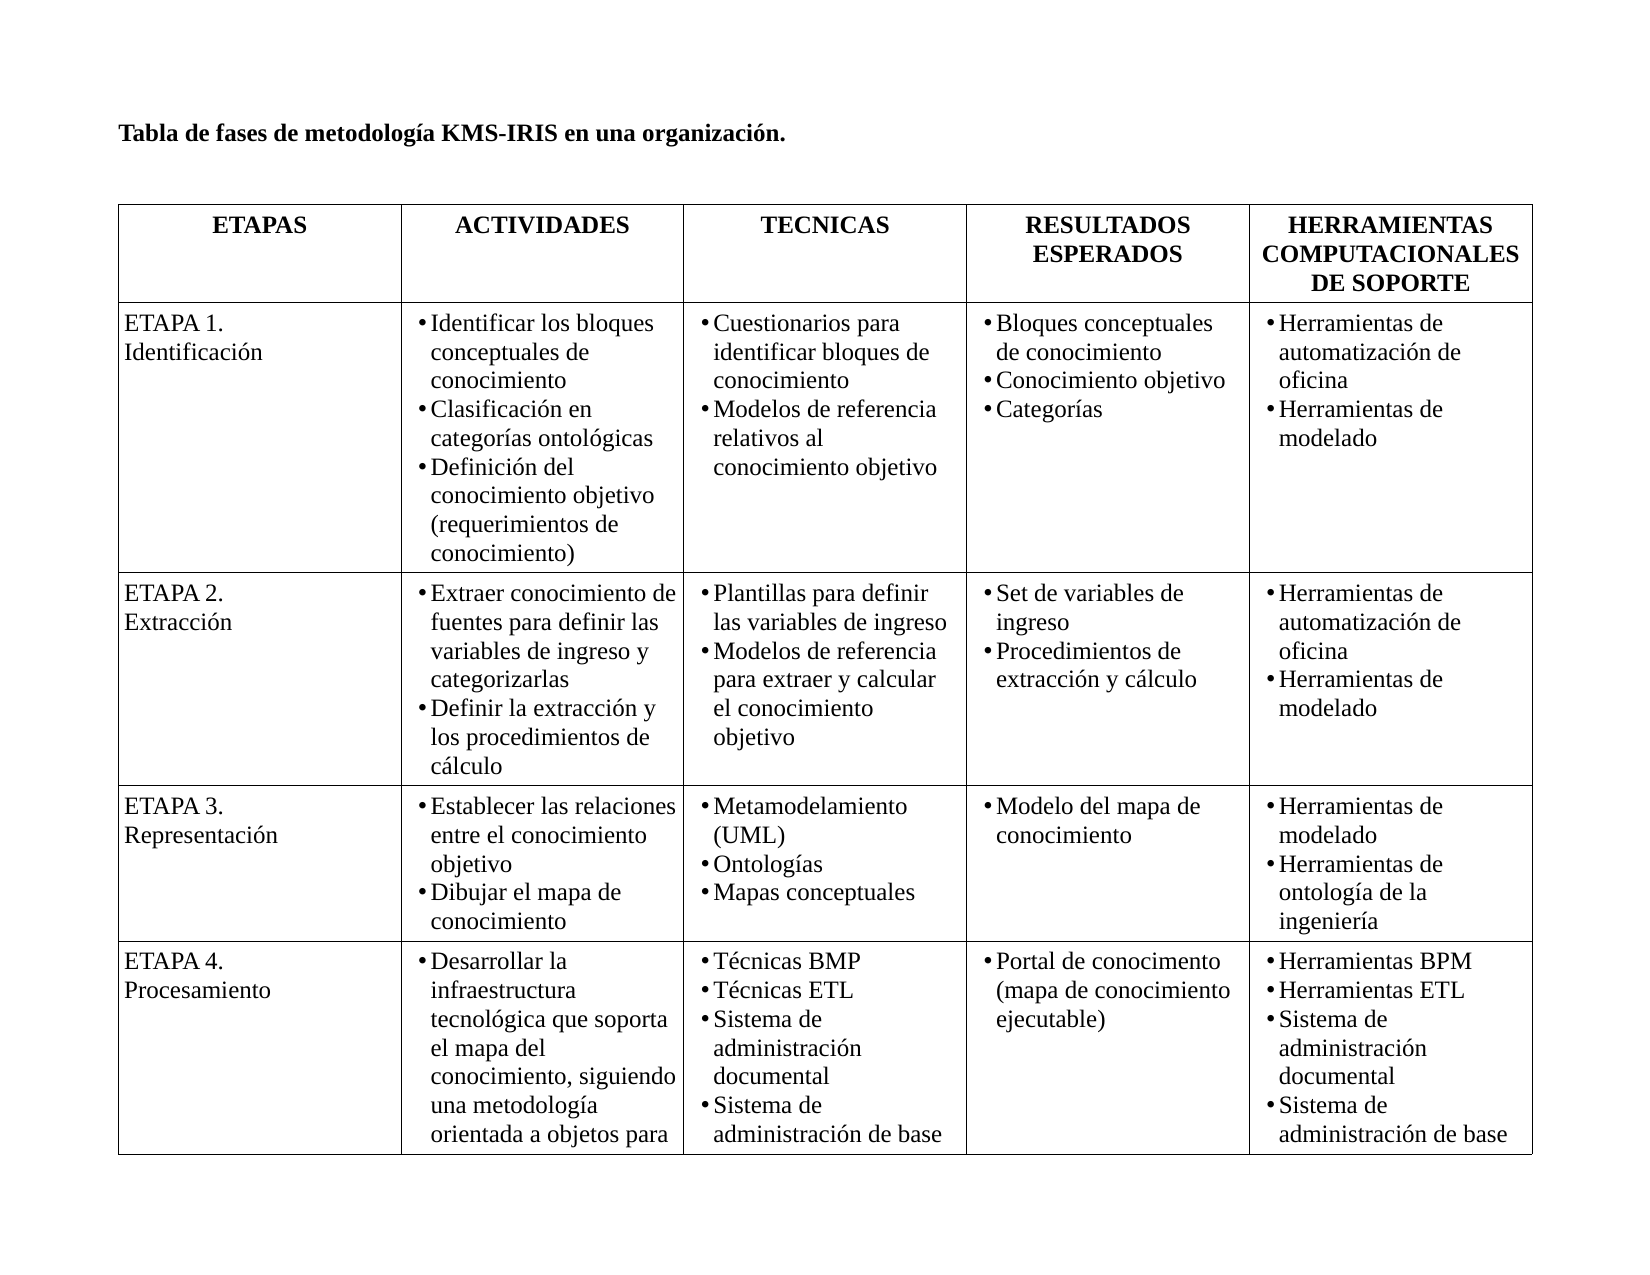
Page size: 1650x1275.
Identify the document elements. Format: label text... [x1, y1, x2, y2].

table_cell Desarrollar la infraestructura tecnológica que soporta el mapa del conocimiento, siguiendo una metodología orientada a objetos para [402, 942, 683, 1153]
table_header TECNICAS [684, 205, 966, 302]
table_cell Herramientas de automatización de oficina Herramientas de modelado [1250, 303, 1532, 572]
table_cell Herramientas de modelado Herramientas de ontología de la ingeniería [1250, 786, 1532, 941]
table_cell Plantillas para definir las variables de ingreso Modelos de referencia para extraer y calcular el conocimiento objetivo [684, 573, 966, 785]
table_header HERRAMIENTAS COMPUTACIONALES DE SOPORTE [1250, 205, 1532, 302]
table_cell Herramientas BPM Herramientas ETL Sistema de administración documental Sistema de administración de base de datos Data Warehouse OLAP Minería de datos [1250, 942, 1532, 1153]
table_cell Metamodelamiento (UML) Ontologías Mapas conceptuales [684, 786, 966, 941]
table_cell ETAPA 3. Representación [119, 786, 401, 941]
table_cell Establecer las relaciones entre el conocimiento objetivo Dibujar el mapa de conocimiento [402, 786, 683, 941]
table_cell Identificar los bloques conceptuales de conocimiento Clasificación en categorías ontológicas Definición del conocimiento objetivo (requerimientos de conocimiento) [402, 303, 683, 572]
table_cell Bloques conceptuales de conocimiento Conocimiento objetivo Categorías [967, 303, 1249, 572]
table_header RESULTADOS ESPERADOS [967, 205, 1249, 302]
table_cell ETAPA 1. Identificación [119, 303, 401, 572]
table_header ETAPAS [119, 205, 401, 302]
text Tabla de fases de metodología KMS-IRIS en una organización. [118, 118, 1532, 147]
table_cell Técnicas BMP Técnicas ETL Sistema de administración documental Sistema de administración de base de datos Data Warehouse OLAP Minería de datos [684, 942, 966, 1153]
table_cell Portal de conocimento (mapa de conocimiento ejecutable) [967, 942, 1249, 1153]
table_cell Set de variables de ingreso Procedimientos de extracción y cálculo [967, 573, 1249, 785]
table_cell Modelo del mapa de conocimiento [967, 786, 1249, 941]
table_cell Herramientas de automatización de oficina Herramientas de modelado [1250, 573, 1532, 785]
table_cell Extraer conocimiento de fuentes para definir las variables de ingreso y categorizarlas Definir la extracción y los procedimientos de cálculo [402, 573, 683, 785]
table_cell ETAPA 2. Extracción [119, 573, 401, 785]
table_cell Cuestionarios para identificar bloques de conocimiento Modelos de referencia relativos al conocimiento objetivo [684, 303, 966, 572]
table_cell ETAPA 4. Procesamiento [119, 942, 401, 1153]
table_header ACTIVIDADES [402, 205, 683, 302]
